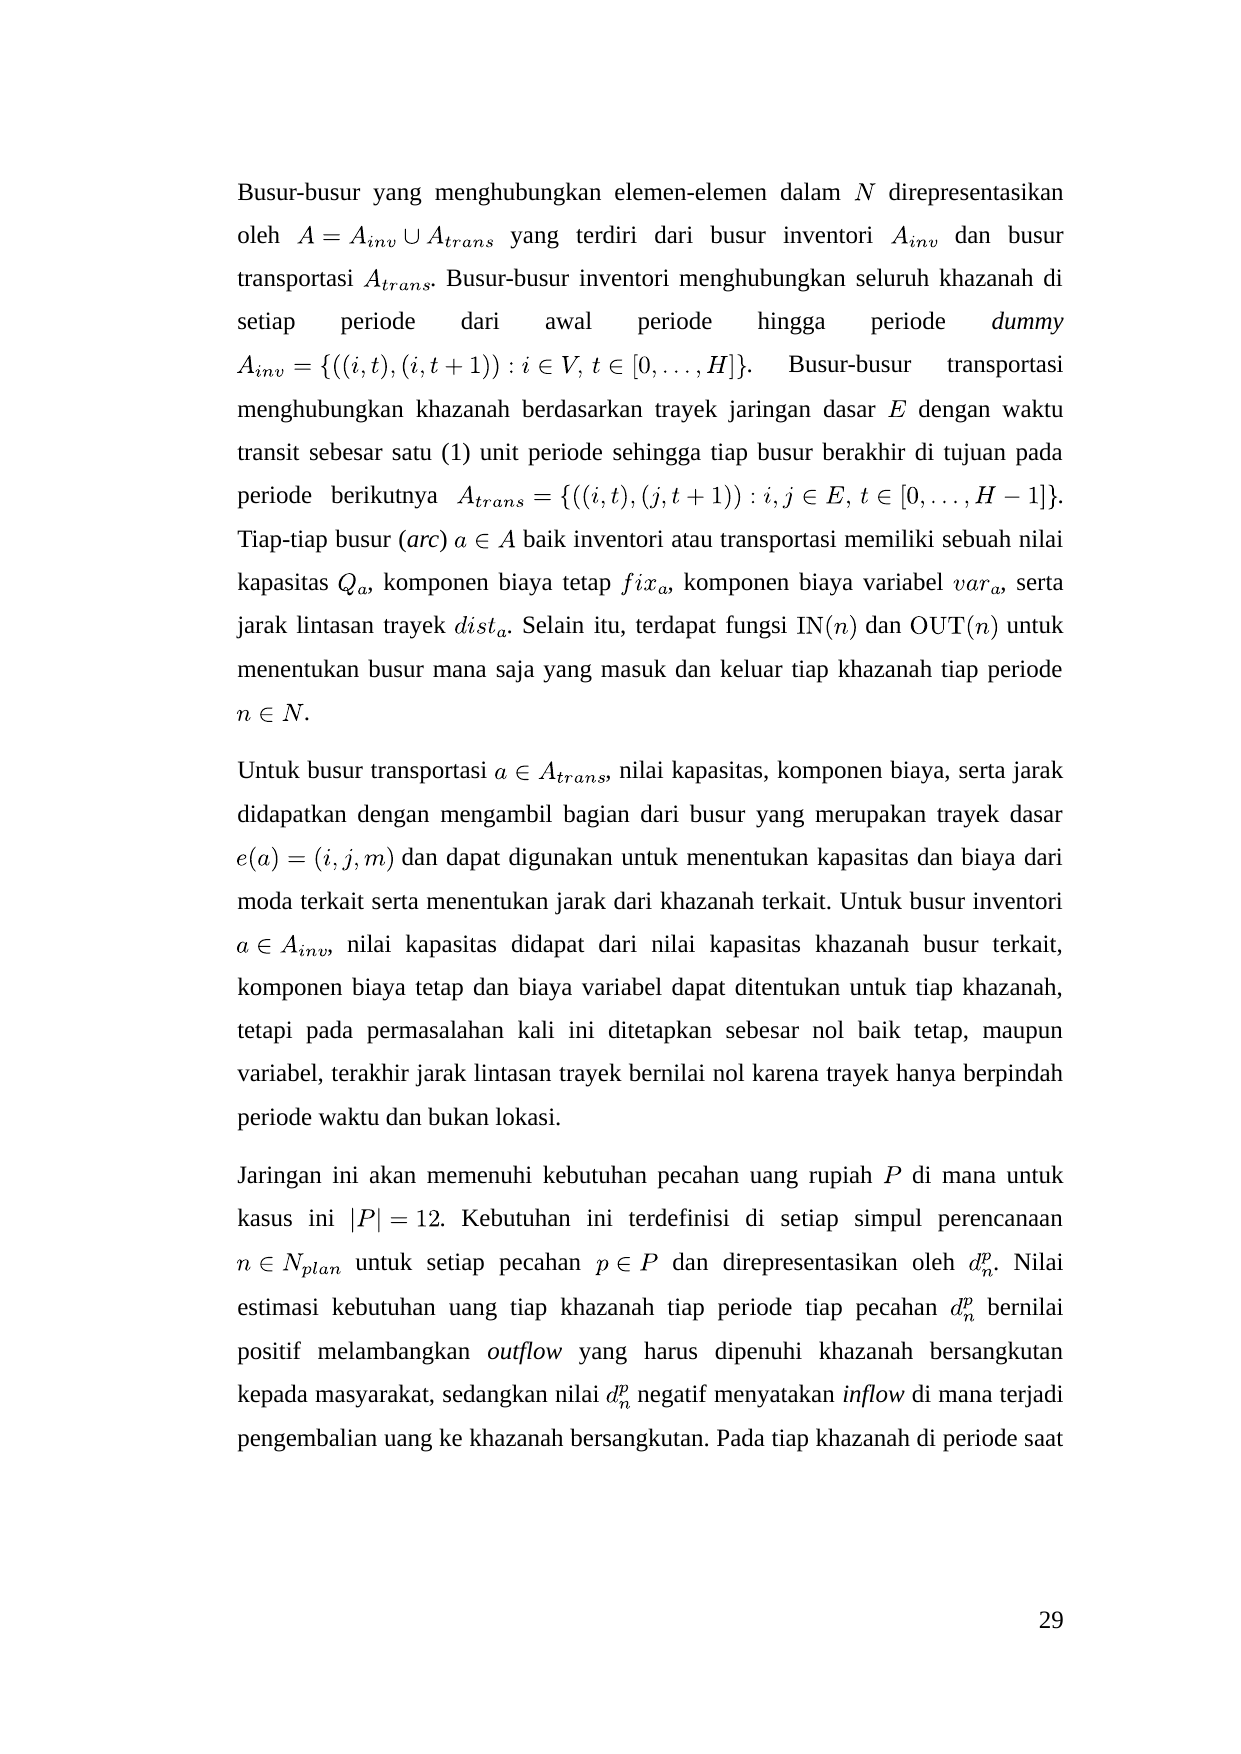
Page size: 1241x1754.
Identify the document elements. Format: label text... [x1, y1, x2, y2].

text Jaringan ini akan memenuhi kebutuhan pecahan uang rupiah di mana untuk kasus ini . Kebutuhan ini terdefinisi di setiap simpul perencanaan untuk setiap pecahan dan direpresentasikan oleh . Nilai estimasi kebutuhan uang tiap khazanah tiap periode tiap pecahan bernilai positif melambangkan outflow yang harus dipenuhi khazanah bersangkutan kepada masyarakat, sedangkan nilai negatif menyatakan inflow di mana terjadi pengembalian uang ke khazanah bersangkutan. Pada tiap khazanah di periode saat [237, 1160, 1063, 1452]
text Untuk busur transportasi , nilai kapasitas, komponen biaya, serta jarak didapatkan dengan mengambil bagian dari busur yang merupakan trayek dasar dan dapat digunakan untuk menentukan kapasitas dan biaya dari moda terkait serta menentukan jarak dari khazanah terkait. Untuk busur inventori , nilai kapasitas didapat dari nilai kapasitas khazanah busur terkait, komponen biaya tetap dan biaya variabel dapat ditentukan untuk tiap khazanah, tetapi pada permasalahan kali ini ditetapkan sebesar nol baik tetap, maupun variabel, terakhir jarak lintasan trayek bernilai nol karena trayek hanya berpindah periode waktu dan bukan lokasi. [237, 756, 1063, 1130]
text Busur-busur yang menghubungkan elemen-elemen dalam direpresentasikan oleh yang terdiri dari busur inventori dan busur transportasi . Busur-busur inventori menghubungkan seluruh khazanah di setiap periode dari awal periode hingga periode dummy . Busur-busur transportasi menghubungkan khazanah berdasarkan trayek jaringan dasar dengan waktu transit sebesar satu (1) unit periode sehingga tiap busur berakhir di tujuan pada periode berikutnya . Tiap-tiap busur (arc) baik inventori atau transportasi memiliki sebuah nilai kapasitas , komponen biaya tetap , komponen biaya variabel , serta jarak lintasan trayek . Selain itu, terdapat fungsi dan untuk menentukan busur mana saja yang masuk dan keluar tiap khazanah tiap periode . [237, 177, 1063, 726]
